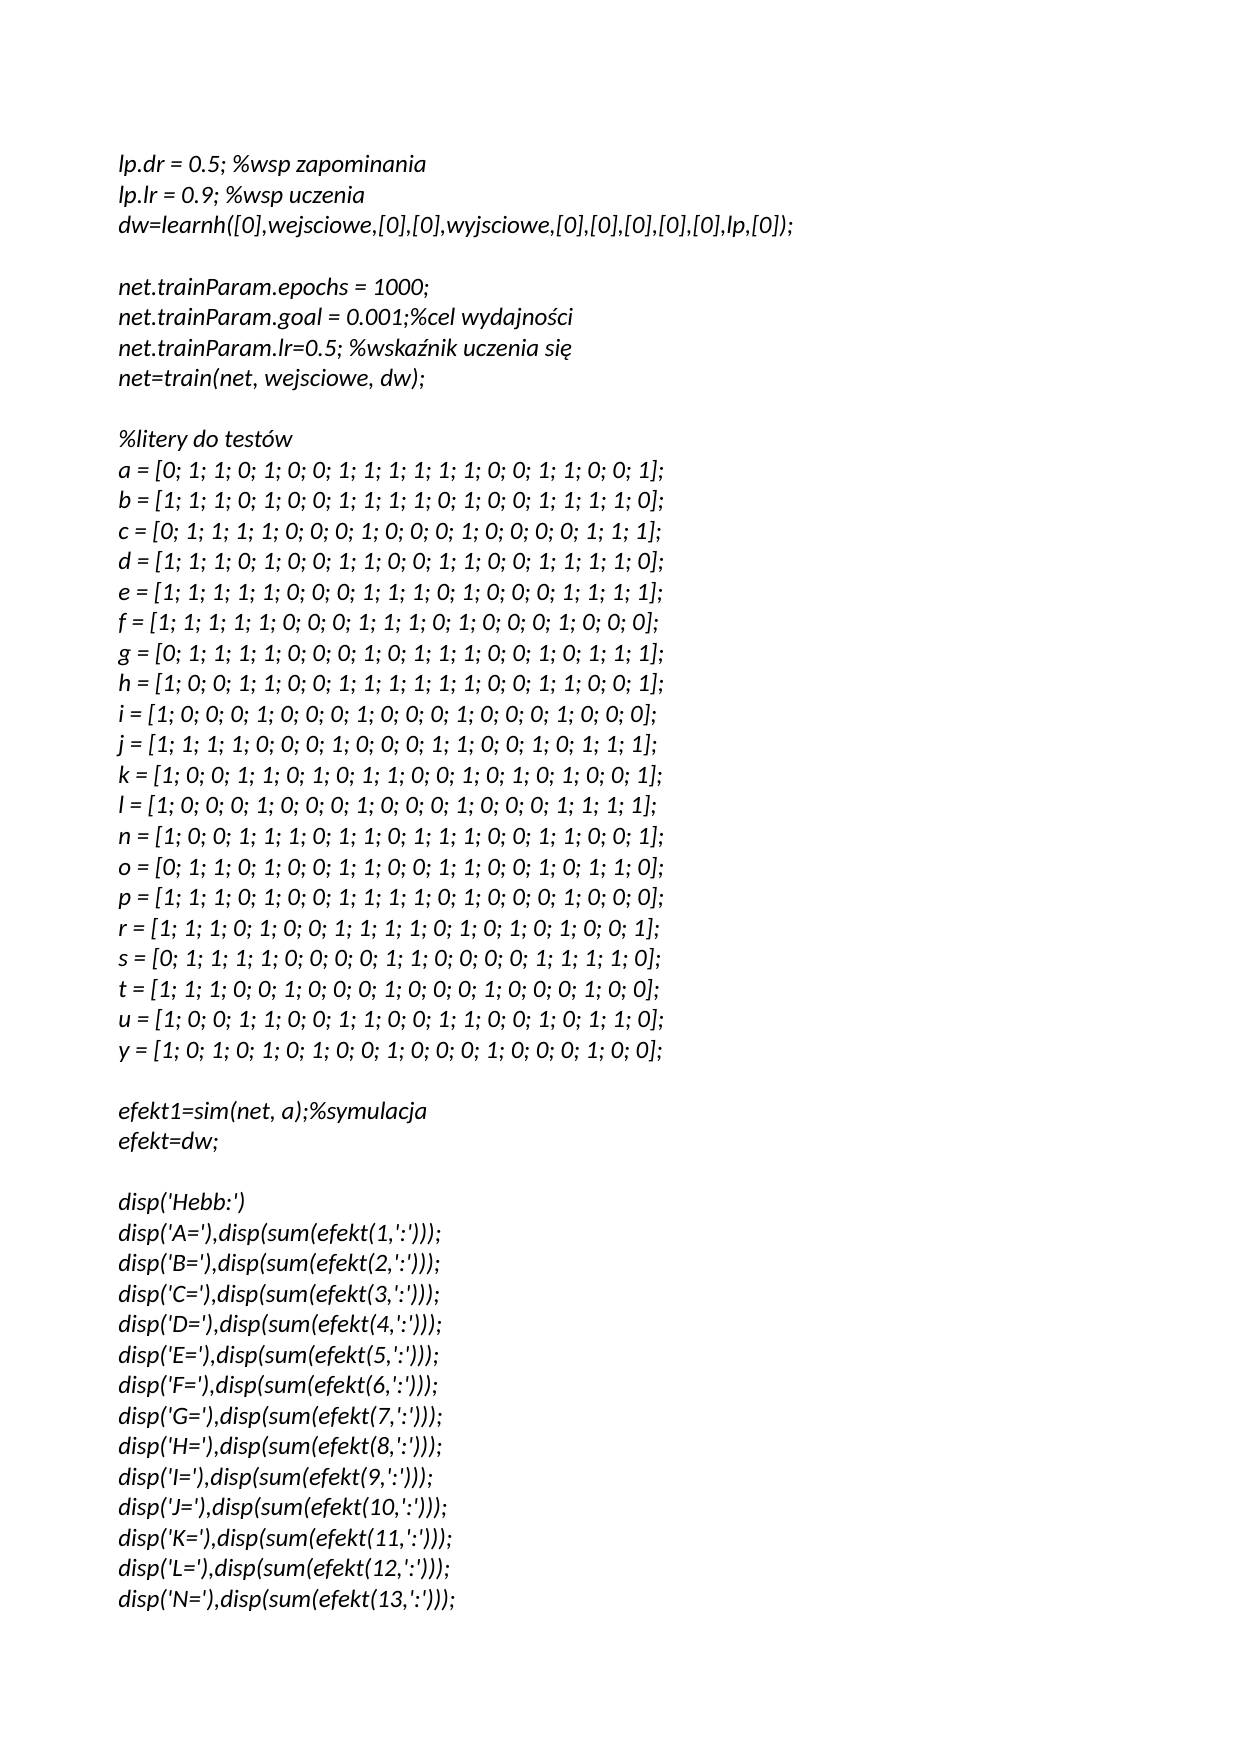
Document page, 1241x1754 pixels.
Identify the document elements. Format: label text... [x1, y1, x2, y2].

text g = [0; 1; 1; 1; 1; 0; 0; 0; 1; 0; 1; 1; 1; 0; 0; 1; 0; 1; 1; 1]; [118, 637, 1122, 667]
text disp('E='),disp(sum(efekt(5,':'))); [118, 1339, 1122, 1369]
text a = [0; 1; 1; 0; 1; 0; 0; 1; 1; 1; 1; 1; 1; 0; 0; 1; 1; 0; 0; 1]; [118, 454, 1122, 484]
text disp('D='),disp(sum(efekt(4,':'))); [118, 1308, 1122, 1339]
text h = [1; 0; 0; 1; 1; 0; 0; 1; 1; 1; 1; 1; 1; 0; 0; 1; 1; 0; 0; 1]; [118, 667, 1122, 698]
text b = [1; 1; 1; 0; 1; 0; 0; 1; 1; 1; 1; 0; 1; 0; 0; 1; 1; 1; 1; 0]; [118, 484, 1122, 515]
text disp('Hebb:') [118, 1186, 1122, 1217]
text y = [1; 0; 1; 0; 1; 0; 1; 0; 0; 1; 0; 0; 0; 1; 0; 0; 0; 1; 0; 0]; [118, 1034, 1122, 1064]
text k = [1; 0; 0; 1; 1; 0; 1; 0; 1; 1; 0; 0; 1; 0; 1; 0; 1; 0; 0; 1]; [118, 759, 1122, 789]
text disp('L='),disp(sum(efekt(12,':'))); [118, 1553, 1122, 1583]
text disp('N='),disp(sum(efekt(13,':'))); [118, 1583, 1122, 1614]
text disp('C='),disp(sum(efekt(3,':'))); [118, 1278, 1122, 1308]
text e = [1; 1; 1; 1; 1; 0; 0; 0; 1; 1; 1; 0; 1; 0; 0; 0; 1; 1; 1; 1]; [118, 576, 1122, 606]
text disp('B='),disp(sum(efekt(2,':'))); [118, 1247, 1122, 1278]
text lp.dr = 0.5; %wsp zapominania [118, 149, 1122, 179]
text l = [1; 0; 0; 0; 1; 0; 0; 0; 1; 0; 0; 0; 1; 0; 0; 0; 1; 1; 1; 1]; [118, 789, 1122, 820]
text disp('H='),disp(sum(efekt(8,':'))); [118, 1431, 1122, 1461]
text net.trainParam.epochs = 1000; [118, 271, 1122, 301]
text f = [1; 1; 1; 1; 1; 0; 0; 0; 1; 1; 1; 0; 1; 0; 0; 0; 1; 0; 0; 0]; [118, 606, 1122, 637]
text disp('I='),disp(sum(efekt(9,':'))); [118, 1461, 1122, 1492]
text dw=learnh([0],wejsciowe,[0],[0],wyjsciowe,[0],[0],[0],[0],[0],lp,[0]); [118, 210, 1122, 240]
text efekt1=sim(net, a);%symulacja [118, 1095, 1122, 1125]
text efekt=dw; [118, 1125, 1122, 1156]
text disp('G='),disp(sum(efekt(7,':'))); [118, 1400, 1122, 1431]
text i = [1; 0; 0; 0; 1; 0; 0; 0; 1; 0; 0; 0; 1; 0; 0; 0; 1; 0; 0; 0]; [118, 698, 1122, 728]
text u = [1; 0; 0; 1; 1; 0; 0; 1; 1; 0; 0; 1; 1; 0; 0; 1; 0; 1; 1; 0]; [118, 1003, 1122, 1034]
text disp('A='),disp(sum(efekt(1,':'))); [118, 1217, 1122, 1247]
text disp('K='),disp(sum(efekt(11,':'))); [118, 1522, 1122, 1553]
text disp('F='),disp(sum(efekt(6,':'))); [118, 1369, 1122, 1400]
text p = [1; 1; 1; 0; 1; 0; 0; 1; 1; 1; 1; 0; 1; 0; 0; 0; 1; 0; 0; 0]; [118, 881, 1122, 912]
text net=train(net, wejsciowe, dw); [118, 362, 1122, 393]
text r = [1; 1; 1; 0; 1; 0; 0; 1; 1; 1; 1; 0; 1; 0; 1; 0; 1; 0; 0; 1]; [118, 912, 1122, 942]
text n = [1; 0; 0; 1; 1; 1; 0; 1; 1; 0; 1; 1; 1; 0; 0; 1; 1; 0; 0; 1]; [118, 820, 1122, 851]
text %litery do testów [118, 423, 1122, 454]
text j = [1; 1; 1; 1; 0; 0; 0; 1; 0; 0; 0; 1; 1; 0; 0; 1; 0; 1; 1; 1]; [118, 728, 1122, 759]
text net.trainParam.lr=0.5; %wskaźnik uczenia się [118, 332, 1122, 362]
text t = [1; 1; 1; 0; 0; 1; 0; 0; 0; 1; 0; 0; 0; 1; 0; 0; 0; 1; 0; 0]; [118, 973, 1122, 1003]
text net.trainParam.goal = 0.001;%cel wydajności [118, 301, 1122, 332]
text disp('J='),disp(sum(efekt(10,':'))); [118, 1492, 1122, 1522]
text o = [0; 1; 1; 0; 1; 0; 0; 1; 1; 0; 0; 1; 1; 0; 0; 1; 0; 1; 1; 0]; [118, 851, 1122, 881]
text d = [1; 1; 1; 0; 1; 0; 0; 1; 1; 0; 0; 1; 1; 0; 0; 1; 1; 1; 1; 0]; [118, 545, 1122, 576]
text c = [0; 1; 1; 1; 1; 0; 0; 0; 1; 0; 0; 0; 1; 0; 0; 0; 0; 1; 1; 1]; [118, 515, 1122, 545]
text lp.lr = 0.9; %wsp uczenia [118, 179, 1122, 210]
text s = [0; 1; 1; 1; 1; 0; 0; 0; 0; 1; 1; 0; 0; 0; 0; 1; 1; 1; 1; 0]; [118, 942, 1122, 973]
